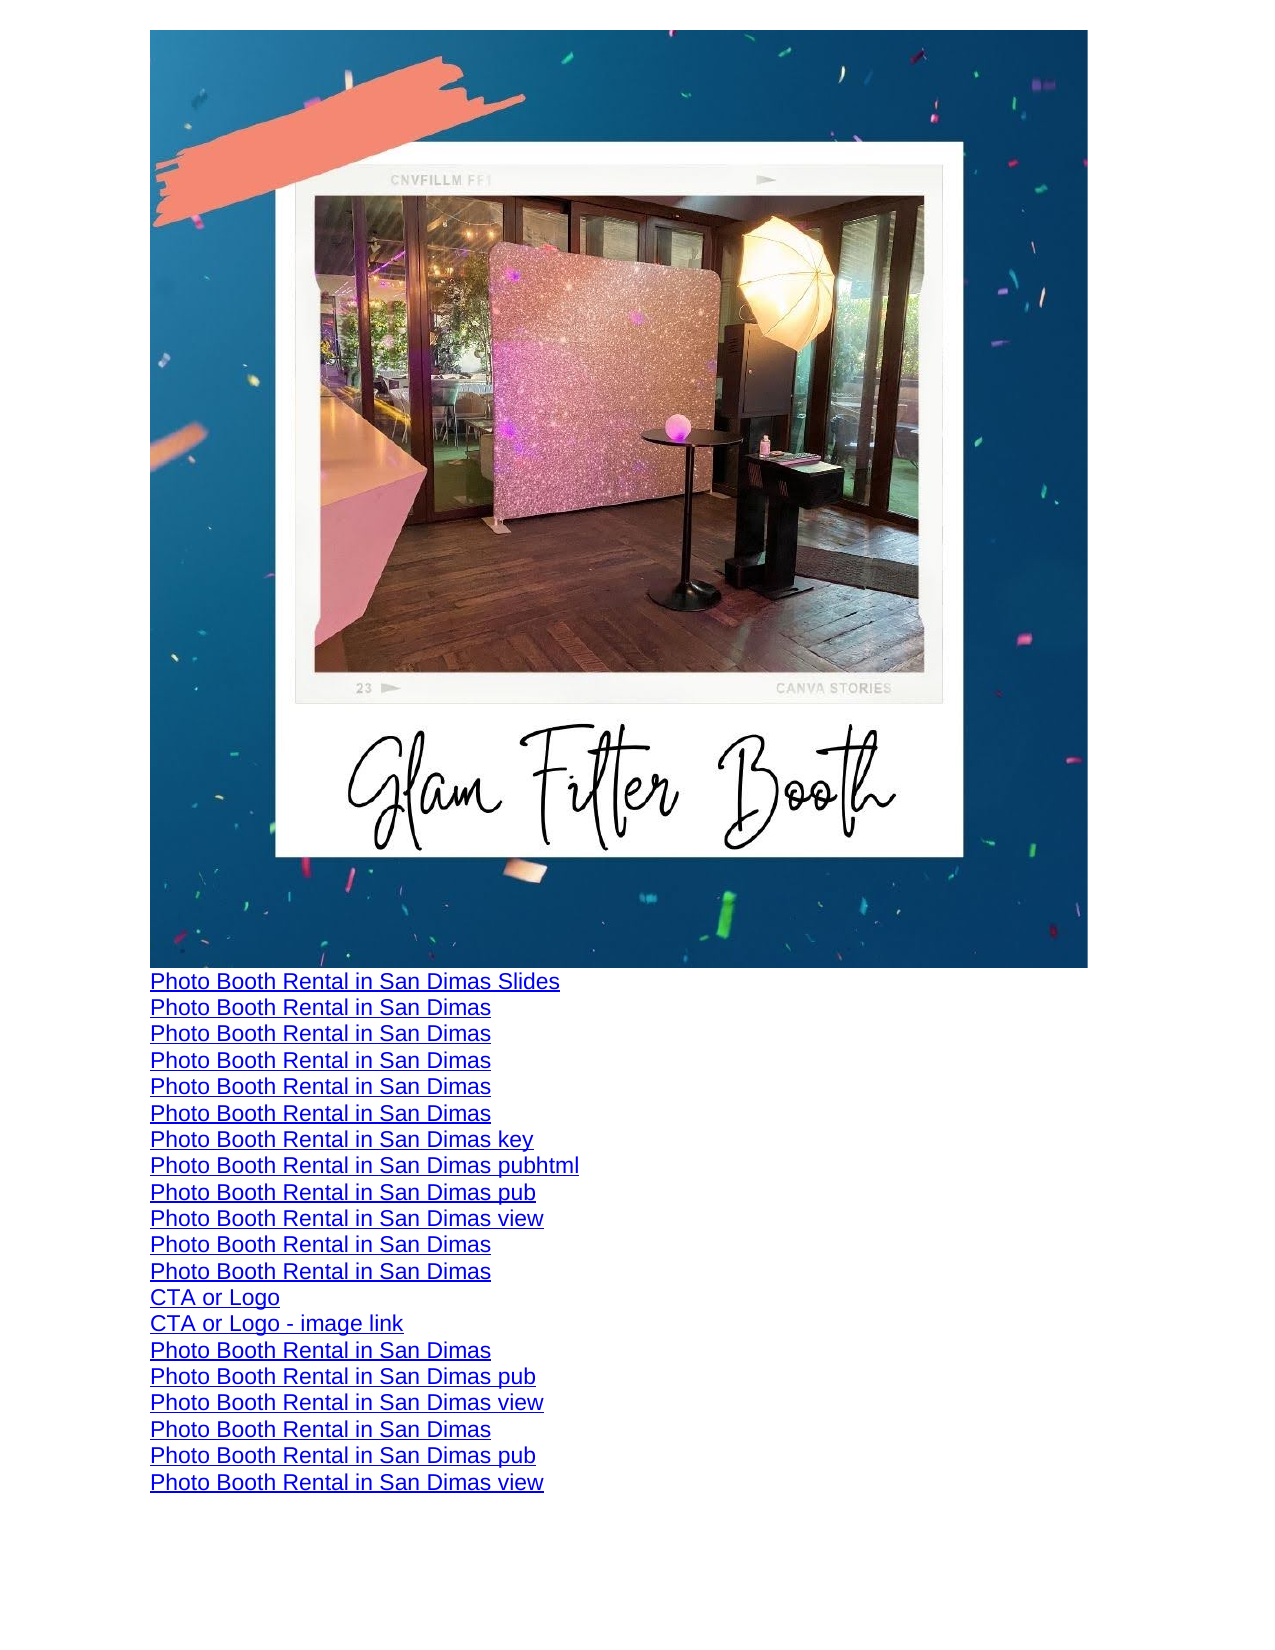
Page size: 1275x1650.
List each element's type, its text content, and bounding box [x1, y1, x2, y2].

text Photo Booth Rental in San Dimas [150, 1258, 1125, 1284]
text CTA or Logo [150, 1284, 1125, 1310]
text Photo Booth Rental in San Dimas [150, 1020, 1125, 1047]
text Photo Booth Rental in San Dimas key [150, 1126, 1125, 1152]
text Photo Booth Rental in San Dimas [150, 1099, 1125, 1126]
text Photo Booth Rental in San Dimas pub [150, 1178, 1125, 1205]
text Photo Booth Rental in San Dimas view [150, 1389, 1125, 1416]
text Photo Booth Rental in San Dimas [150, 1337, 1125, 1363]
text Photo Booth Rental in San Dimas [150, 994, 1125, 1020]
text Photo Booth Rental in San Dimas [150, 1416, 1125, 1442]
text CTA or Logo - image link [150, 1310, 1125, 1337]
text Photo Booth Rental in San Dimas view [150, 1468, 1125, 1495]
text Photo Booth Rental in San Dimas view [150, 1205, 1125, 1231]
text Photo Booth Rental in San Dimas [150, 1047, 1125, 1073]
text Photo Booth Rental in San Dimas pub [150, 1442, 1125, 1468]
text Photo Booth Rental in San Dimas pubhtml [150, 1152, 1125, 1178]
picture [150, 30, 1088, 968]
text Photo Booth Rental in San Dimas [150, 1073, 1125, 1099]
text Photo Booth Rental in San Dimas pub [150, 1363, 1125, 1389]
text Photo Booth Rental in San Dimas [150, 1231, 1125, 1258]
text Photo Booth Rental in San Dimas Slides [150, 968, 1125, 994]
